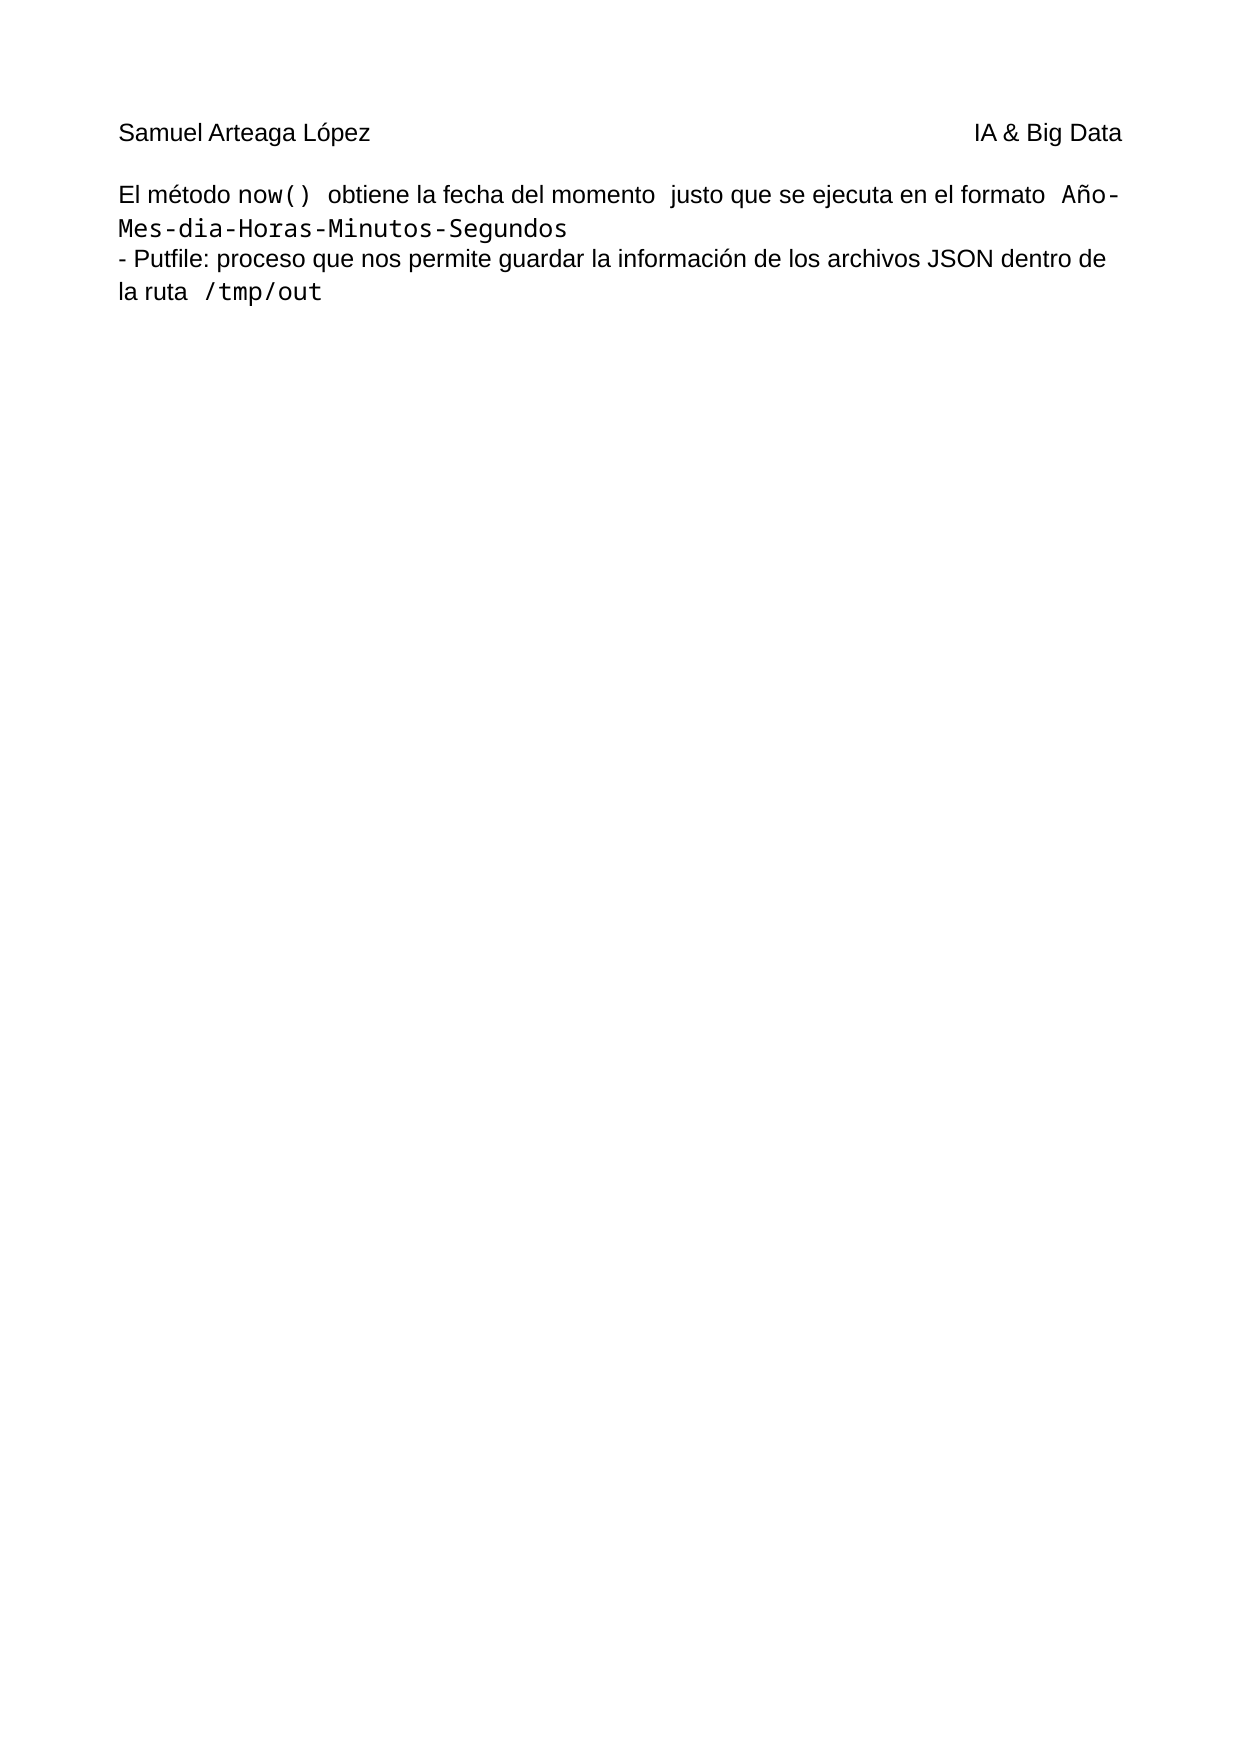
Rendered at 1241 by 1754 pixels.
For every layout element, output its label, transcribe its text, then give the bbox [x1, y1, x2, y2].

text El método now() obtiene la fecha del momento justo que se ejecuta en el formato Año-Mes-dia-Horas-Minutos-Segundos [118, 176, 1122, 244]
text - Putfile: proceso que nos permite guardar la información de los archivos JSON dentro de la ruta /tmp/out [118, 244, 1122, 307]
